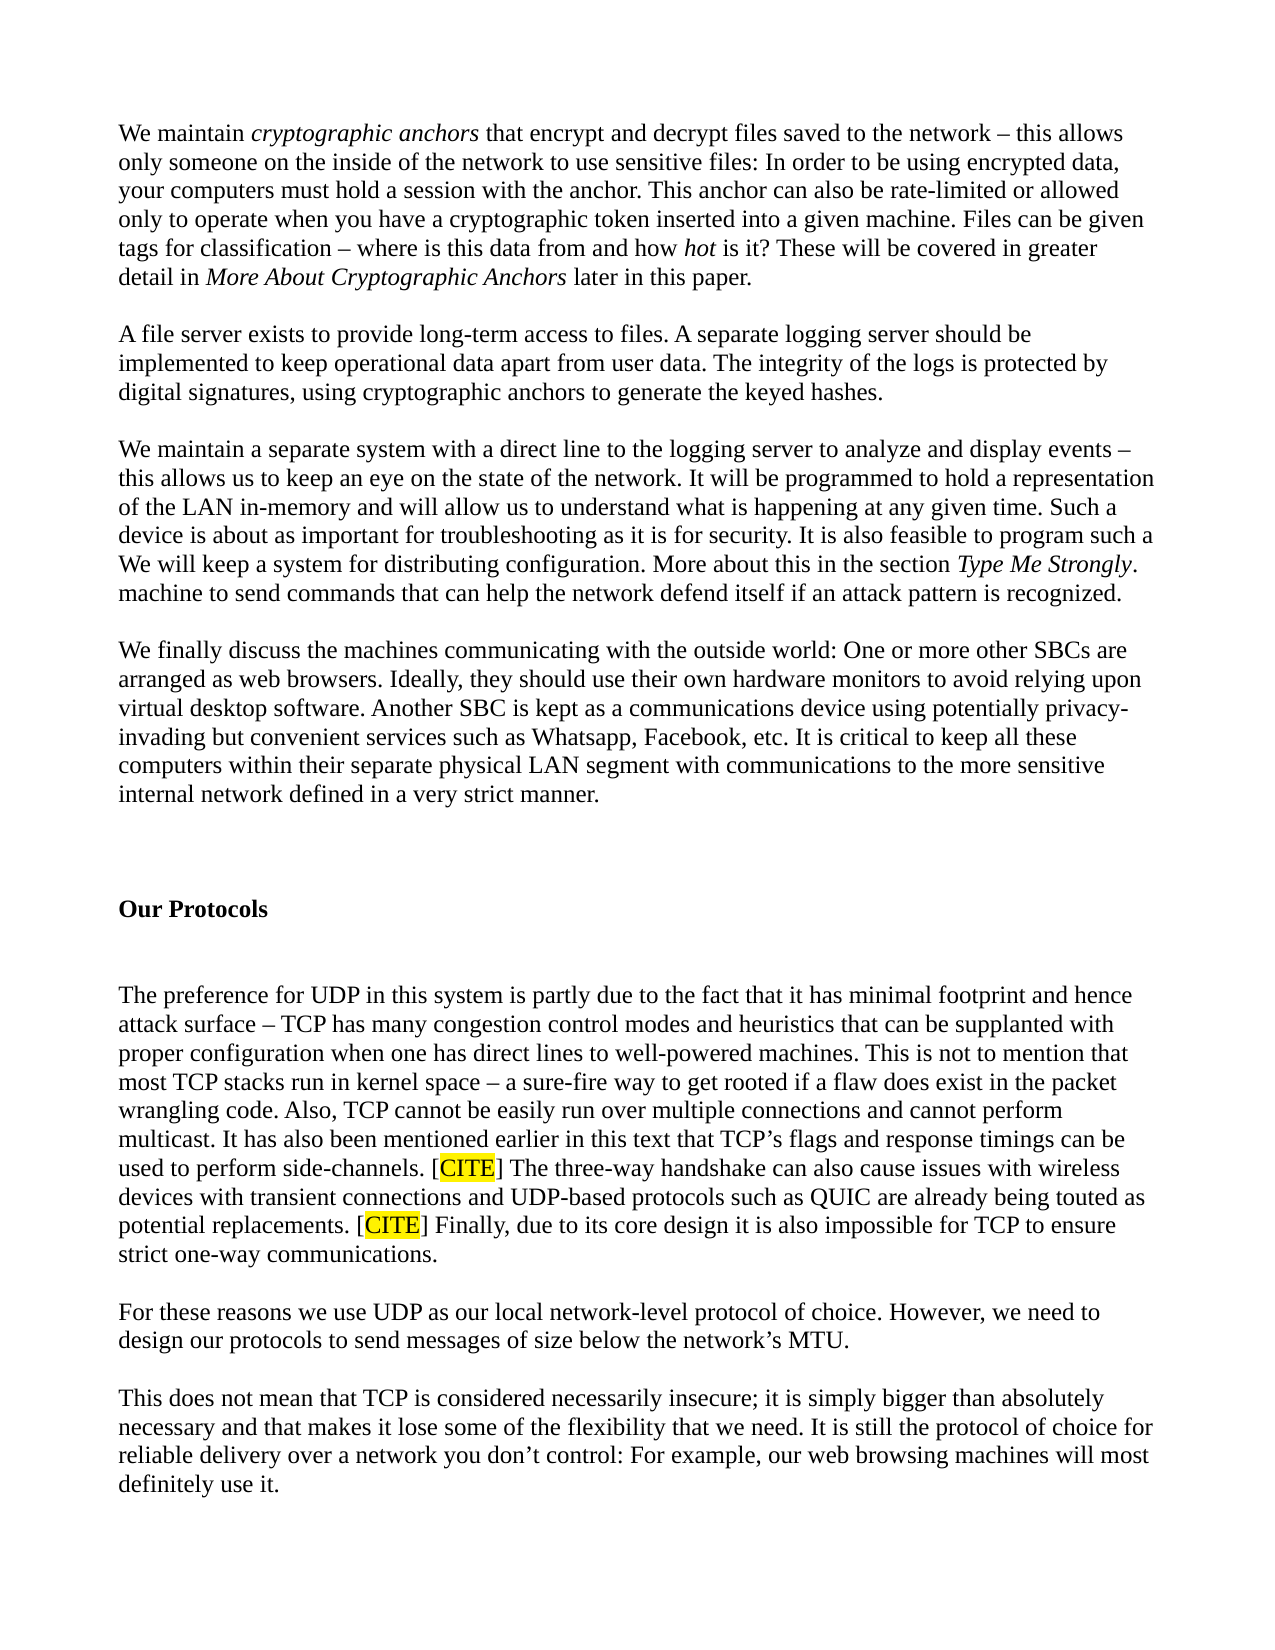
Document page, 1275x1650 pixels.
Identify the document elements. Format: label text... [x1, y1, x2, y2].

text A file server exists to provide long-term access to files. A separate logging server should be implemented to keep operational data apart from user data. The integrity of the logs is protected by digital signatures, using cryptographic anchors to generate the keyed hashes. [118, 319, 1157, 406]
text For these reasons we use UDP as our local network-level protocol of choice. However, we need to design our protocols to send messages of size below the network’s MTU. [118, 1297, 1157, 1354]
text Our Protocols [118, 894, 1157, 923]
text We maintain cryptographic anchors that encrypt and decrypt files saved to the network – this allows only someone on the inside of the network to use sensitive files: In order to be using encrypted data, your computers must hold a session with the anchor. This anchor can also be rate-limited or allowed only to operate when you have a cryptographic token inserted into a given machine. Files can be given tags for classification – where is this data from and how hot is it? These will be covered in greater detail in More About Cryptographic Anchors later in this paper. [118, 118, 1157, 291]
text This does not mean that TCP is considered necessarily insecure; it is simply bigger than absolutely necessary and that makes it lose some of the flexibility that we need. It is still the protocol of choice for reliable delivery over a network you don’t control: For example, our web browsing machines will most definitely use it. [118, 1383, 1157, 1498]
text We maintain a separate system with a direct line to the logging server to analyze and display events – this allows us to keep an eye on the state of the network. It will be programmed to hold a representation of the LAN in-memory and will allow us to understand what is happening at any given time. Such a device is about as important for troubleshooting as it is for security. It is also feasible to program such a We will keep a system for distributing configuration. More about this in the section Type Me Strongly. machine to send commands that can help the network defend itself if an attack pattern is recognized. [118, 434, 1157, 607]
text The preference for UDP in this system is partly due to the fact that it has minimal footprint and hence attack surface – TCP has many congestion control modes and heuristics that can be supplanted with proper configuration when one has direct lines to well-powered machines. This is not to mention that most TCP stacks run in kernel space – a sure-fire way to get rooted if a flaw does exist in the packet wrangling code. Also, TCP cannot be easily run over multiple connections and cannot perform multicast. It has also been mentioned earlier in this text that TCP’s flags and response timings can be used to perform side-channels. [CITE] The three-way handshake can also cause issues with wireless devices with transient connections and UDP-based protocols such as QUIC are already being touted as potential replacements. [CITE] Finally, due to its core design it is also impossible for TCP to ensure strict one-way communications. [118, 981, 1157, 1268]
text We finally discuss the machines communicating with the outside world: One or more other SBCs are arranged as web browsers. Ideally, they should use their own hardware monitors to avoid relying upon virtual desktop software. Another SBC is kept as a communications device using potentially privacy-invading but convenient services such as Whatsapp, Facebook, etc. It is critical to keep all these computers within their separate physical LAN segment with communications to the more sensitive internal network defined in a very strict manner. [118, 636, 1157, 808]
